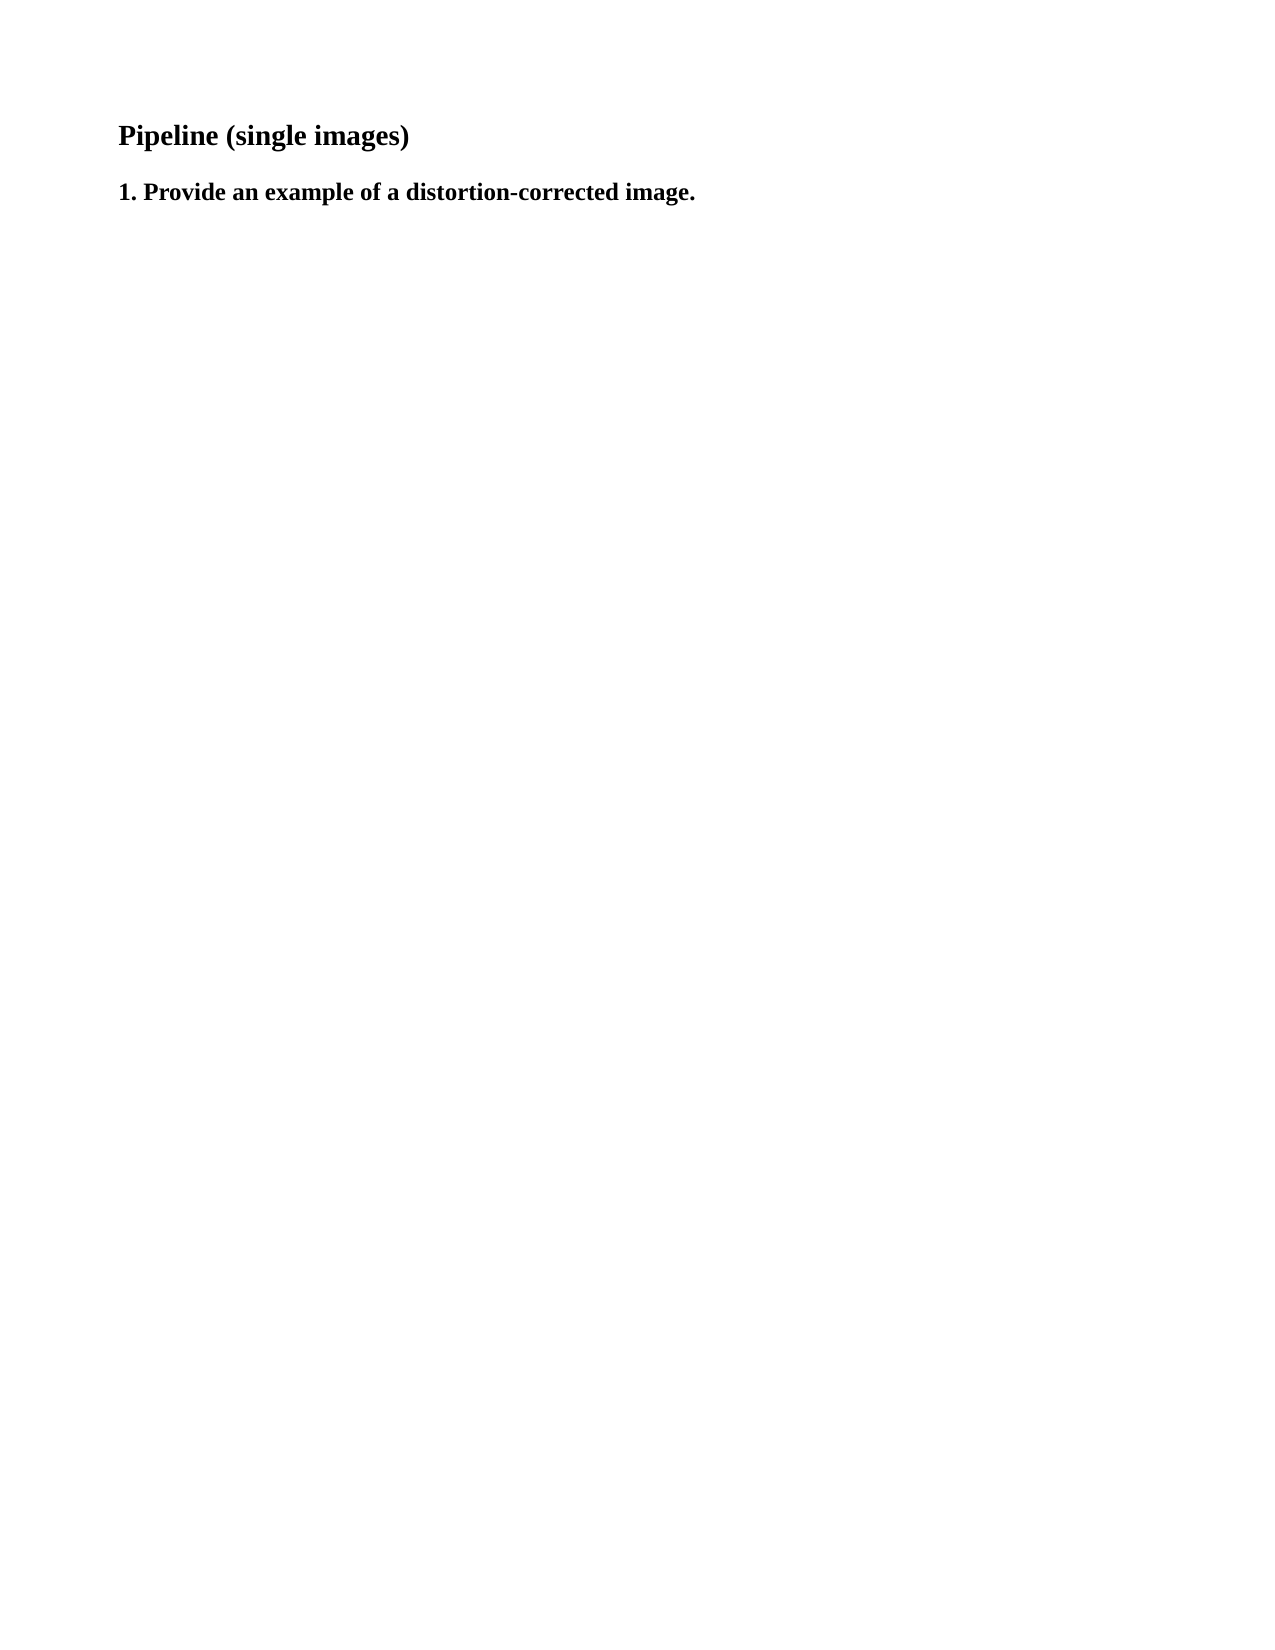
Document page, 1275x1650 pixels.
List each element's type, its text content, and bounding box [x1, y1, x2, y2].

subtitle 1. Provide an example of a distortion-corrected image. [118, 177, 1157, 205]
subtitle Pipeline (single images) [118, 118, 1157, 152]
